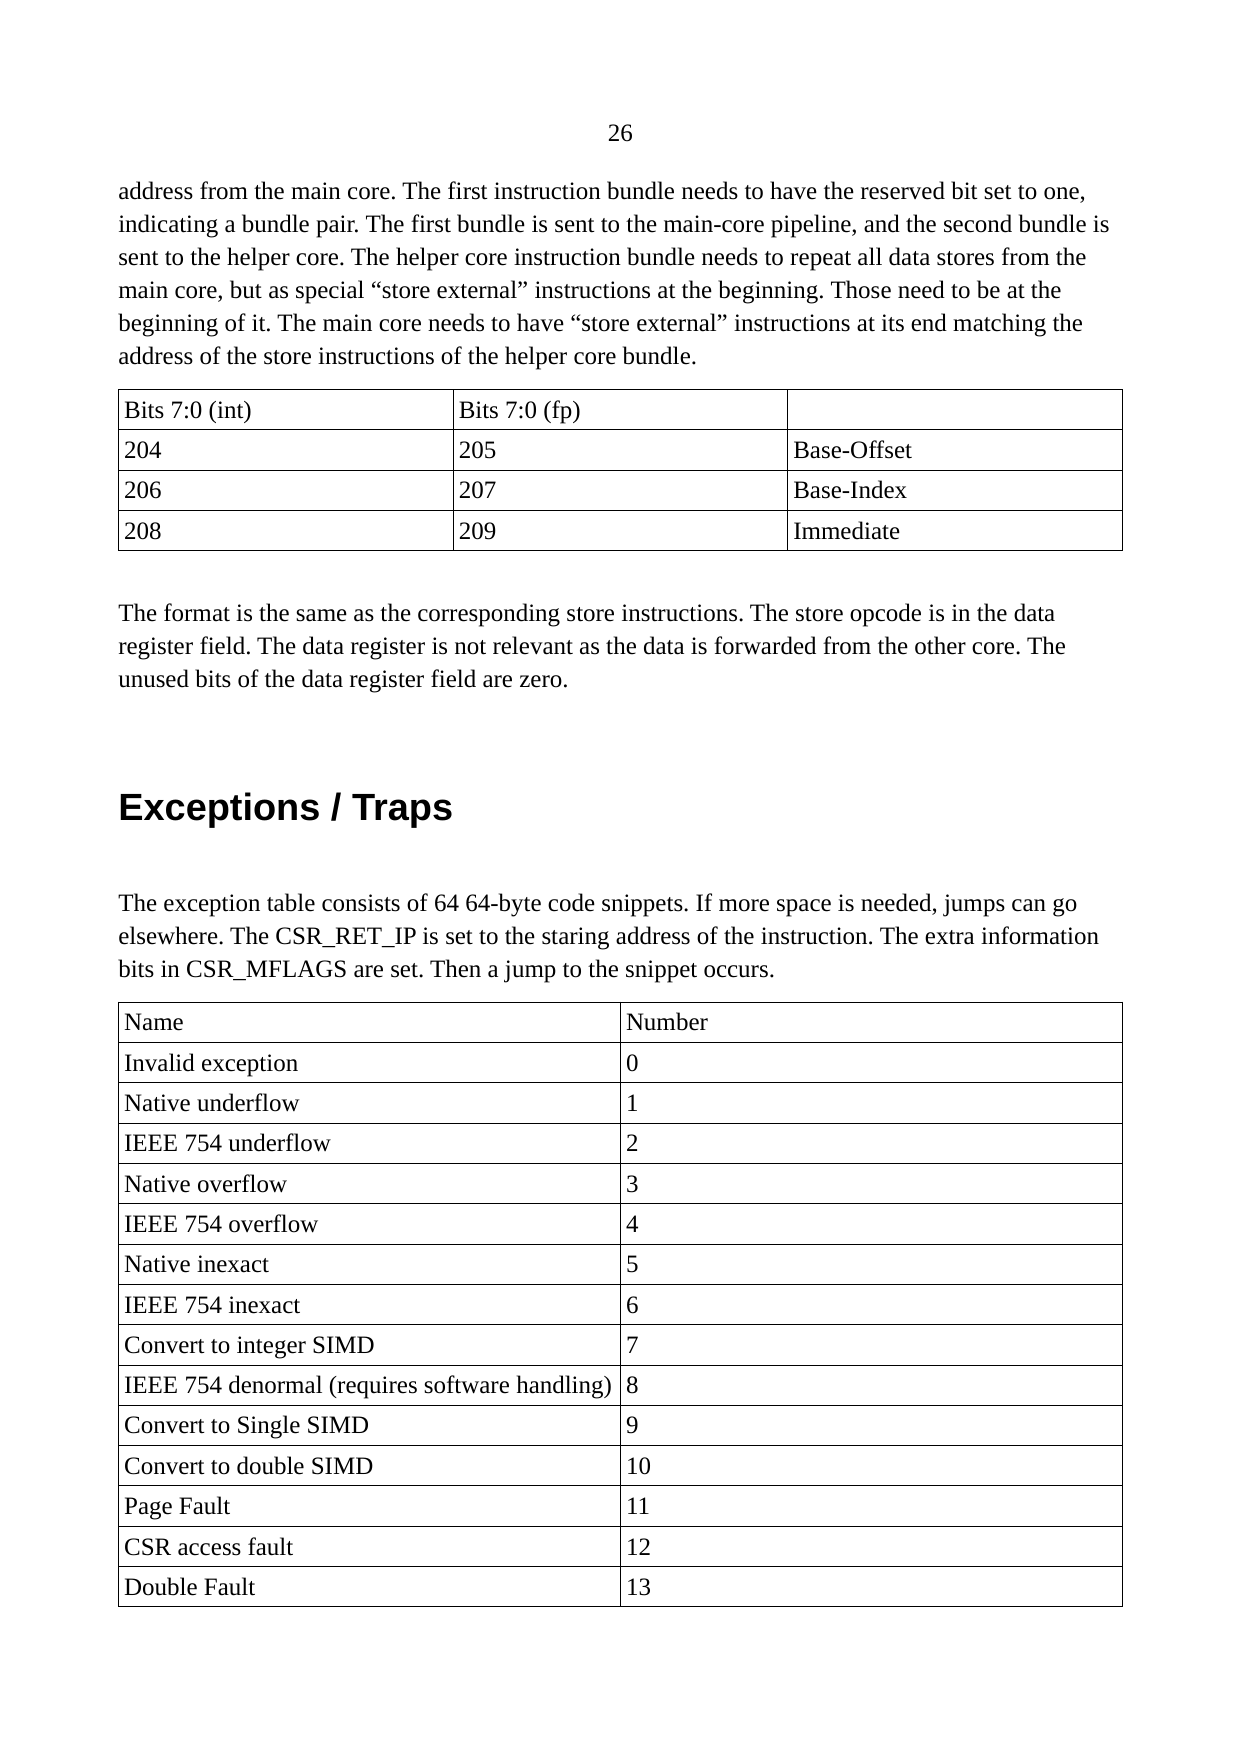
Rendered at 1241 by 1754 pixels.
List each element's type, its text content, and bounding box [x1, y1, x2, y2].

table_cell Native underflow [119, 1083, 620, 1123]
table_cell 208 [119, 511, 453, 550]
table_cell 8 [621, 1366, 1122, 1405]
table_cell 6 [621, 1285, 1122, 1324]
table_cell Invalid exception [119, 1043, 620, 1082]
table_cell 1 [621, 1083, 1122, 1123]
table_cell Convert to integer SIMD [119, 1325, 620, 1364]
table_cell 3 [621, 1164, 1122, 1203]
table_cell 11 [621, 1486, 1122, 1526]
table_cell 2 [621, 1124, 1122, 1163]
table_cell 7 [621, 1325, 1122, 1364]
table_cell IEEE 754 denormal (requires software handling) [119, 1366, 620, 1405]
table_cell 0 [621, 1043, 1122, 1082]
table_cell 10 [621, 1446, 1122, 1485]
table_cell IEEE 754 underflow [119, 1124, 620, 1163]
table_cell 204 [119, 430, 453, 470]
table_cell Native overflow [119, 1164, 620, 1203]
table_cell Convert to double SIMD [119, 1446, 620, 1485]
table_cell 207 [454, 471, 787, 510]
table_cell Native inexact [119, 1245, 620, 1284]
subtitle Exceptions / Traps [118, 784, 1122, 828]
table_cell Immediate [788, 511, 1122, 550]
table_header Name [119, 1003, 620, 1042]
table_header Bits 7:0 (int) [119, 390, 453, 429]
table_cell Base-Index [788, 471, 1122, 510]
table_cell Double Fault [119, 1567, 620, 1606]
table_cell 205 [454, 430, 787, 470]
table_cell IEEE 754 overflow [119, 1204, 620, 1243]
table_cell 12 [621, 1527, 1122, 1566]
table_header Bits 7:0 (fp) [454, 390, 787, 429]
table_cell Convert to Single SIMD [119, 1406, 620, 1445]
text address from the main core. The first instruction bundle needs to have the reserved bit set to one, indicating a bundle pair. The first bundle is sent to the main-core pipeline, and the second bundle is sent to the helper core. The helper core instruction bundle needs to repeat all data stores from the main core, but as special “store external” instructions at the beginning. Those need to be at the beginning of it. The main core needs to have “store external” instructions at its end matching the address of the store instructions of the helper core bundle. [118, 176, 1122, 370]
table_cell 9 [621, 1406, 1122, 1445]
table_header [788, 390, 1122, 429]
table_cell 206 [119, 471, 453, 510]
table_cell Base-Offset [788, 430, 1122, 470]
text The format is the same as the corresponding store instructions. The store opcode is in the data register field. The data register is not relevant as the data is forwarded from the other core. The unused bits of the data register field are zero. [118, 598, 1122, 693]
table_cell 13 [621, 1567, 1122, 1606]
table_cell IEEE 754 inexact [119, 1285, 620, 1324]
table_cell 4 [621, 1204, 1122, 1243]
table_cell Page Fault [119, 1486, 620, 1526]
table_cell CSR access fault [119, 1527, 620, 1566]
table_cell 209 [454, 511, 787, 550]
table_cell 5 [621, 1245, 1122, 1284]
table_header Number [621, 1003, 1122, 1042]
text The exception table consists of 64 64-byte code snippets. If more space is needed, jumps can go elsewhere. The CSR_RET_IP is set to the staring address of the instruction. The extra information bits in CSR_MFLAGS are set. Then a jump to the snippet occurs. [118, 888, 1122, 983]
